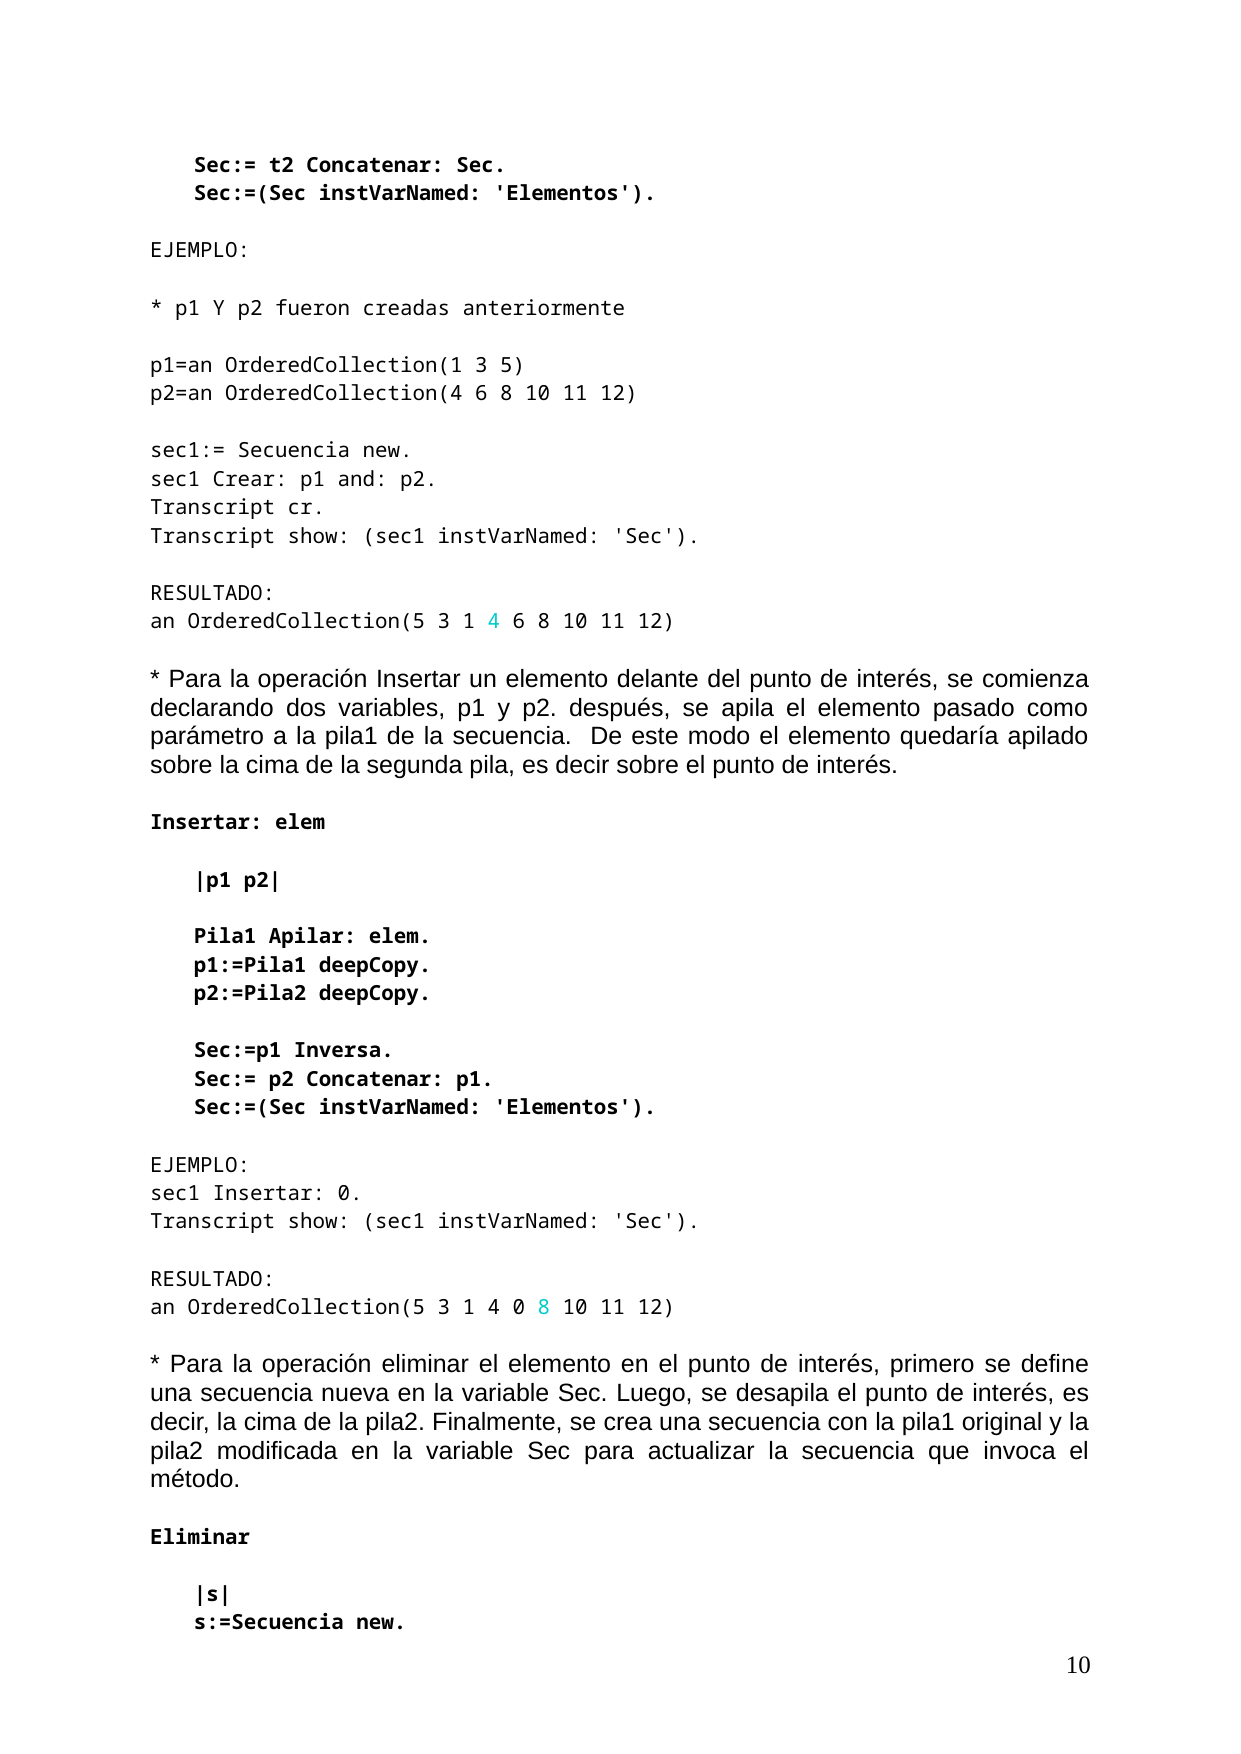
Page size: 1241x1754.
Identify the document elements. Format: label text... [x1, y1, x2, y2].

text p1=an OrderedCollection(1 3 5) [150, 350, 1091, 378]
text sec1:= Secuencia new. [150, 436, 1091, 464]
text EJEMPLO: [150, 236, 1091, 264]
text sec1 Crear: p1 and: p2. [150, 464, 1091, 492]
text s:=Secuencia new. [150, 1607, 1091, 1636]
text Pila1 Apilar: elem. [150, 922, 1091, 950]
text |s| [150, 1579, 1091, 1607]
text Transcript show: (sec1 instVarNamed: 'Sec'). [150, 521, 1091, 549]
text p1:=Pila1 deepCopy. [150, 950, 1091, 978]
text RESULTADO: [150, 1264, 1091, 1292]
text * Para la operación Insertar un elemento delante del punto de interés, se comienza declarando dos variables, p1 y p2. después, se apila el elemento pasado como parámetro a la pila1 de la secuencia. De este modo el elemento quedaría apilado sobre la cima de la segunda pila, es decir sobre el punto de interés. [150, 664, 1091, 779]
text Sec:=(Sec instVarNamed: 'Elementos'). [150, 1092, 1091, 1121]
text Transcript show: (sec1 instVarNamed: 'Sec'). [150, 1207, 1091, 1235]
text Eliminar [150, 1522, 1091, 1550]
text Sec:=p1 Inversa. [150, 1036, 1091, 1064]
text Insertar: elem [150, 807, 1091, 836]
text |p1 p2| [150, 865, 1091, 893]
text Sec:= p2 Concatenar: p1. [150, 1064, 1091, 1092]
text an OrderedCollection(5 3 1 4 0 8 10 11 12) [150, 1292, 1091, 1321]
text Sec:=(Sec instVarNamed: 'Elementos'). [150, 178, 1091, 207]
text RESULTADO: [150, 578, 1091, 607]
text Sec:= t2 Concatenar: Sec. [150, 150, 1091, 178]
text * p1 Y p2 fueron creadas anteriormente [150, 293, 1091, 321]
text an OrderedCollection(5 3 1 4 6 8 10 11 12) [150, 607, 1091, 635]
text * Para la operación eliminar el elemento en el punto de interés, primero se define una secuencia nueva en la variable Sec. Luego, se desapila el punto de interés, es decir, la cima de la pila2. Finalmente, se crea una secuencia con la pila1 original y la pila2 modificada en la variable Sec para actualizar la secuencia que invoca el método. [150, 1349, 1091, 1493]
text p2=an OrderedCollection(4 6 8 10 11 12) [150, 378, 1091, 407]
text p2:=Pila2 deepCopy. [150, 978, 1091, 1007]
text sec1 Insertar: 0. [150, 1178, 1091, 1207]
text EJEMPLO: [150, 1150, 1091, 1178]
text Transcript cr. [150, 492, 1091, 521]
